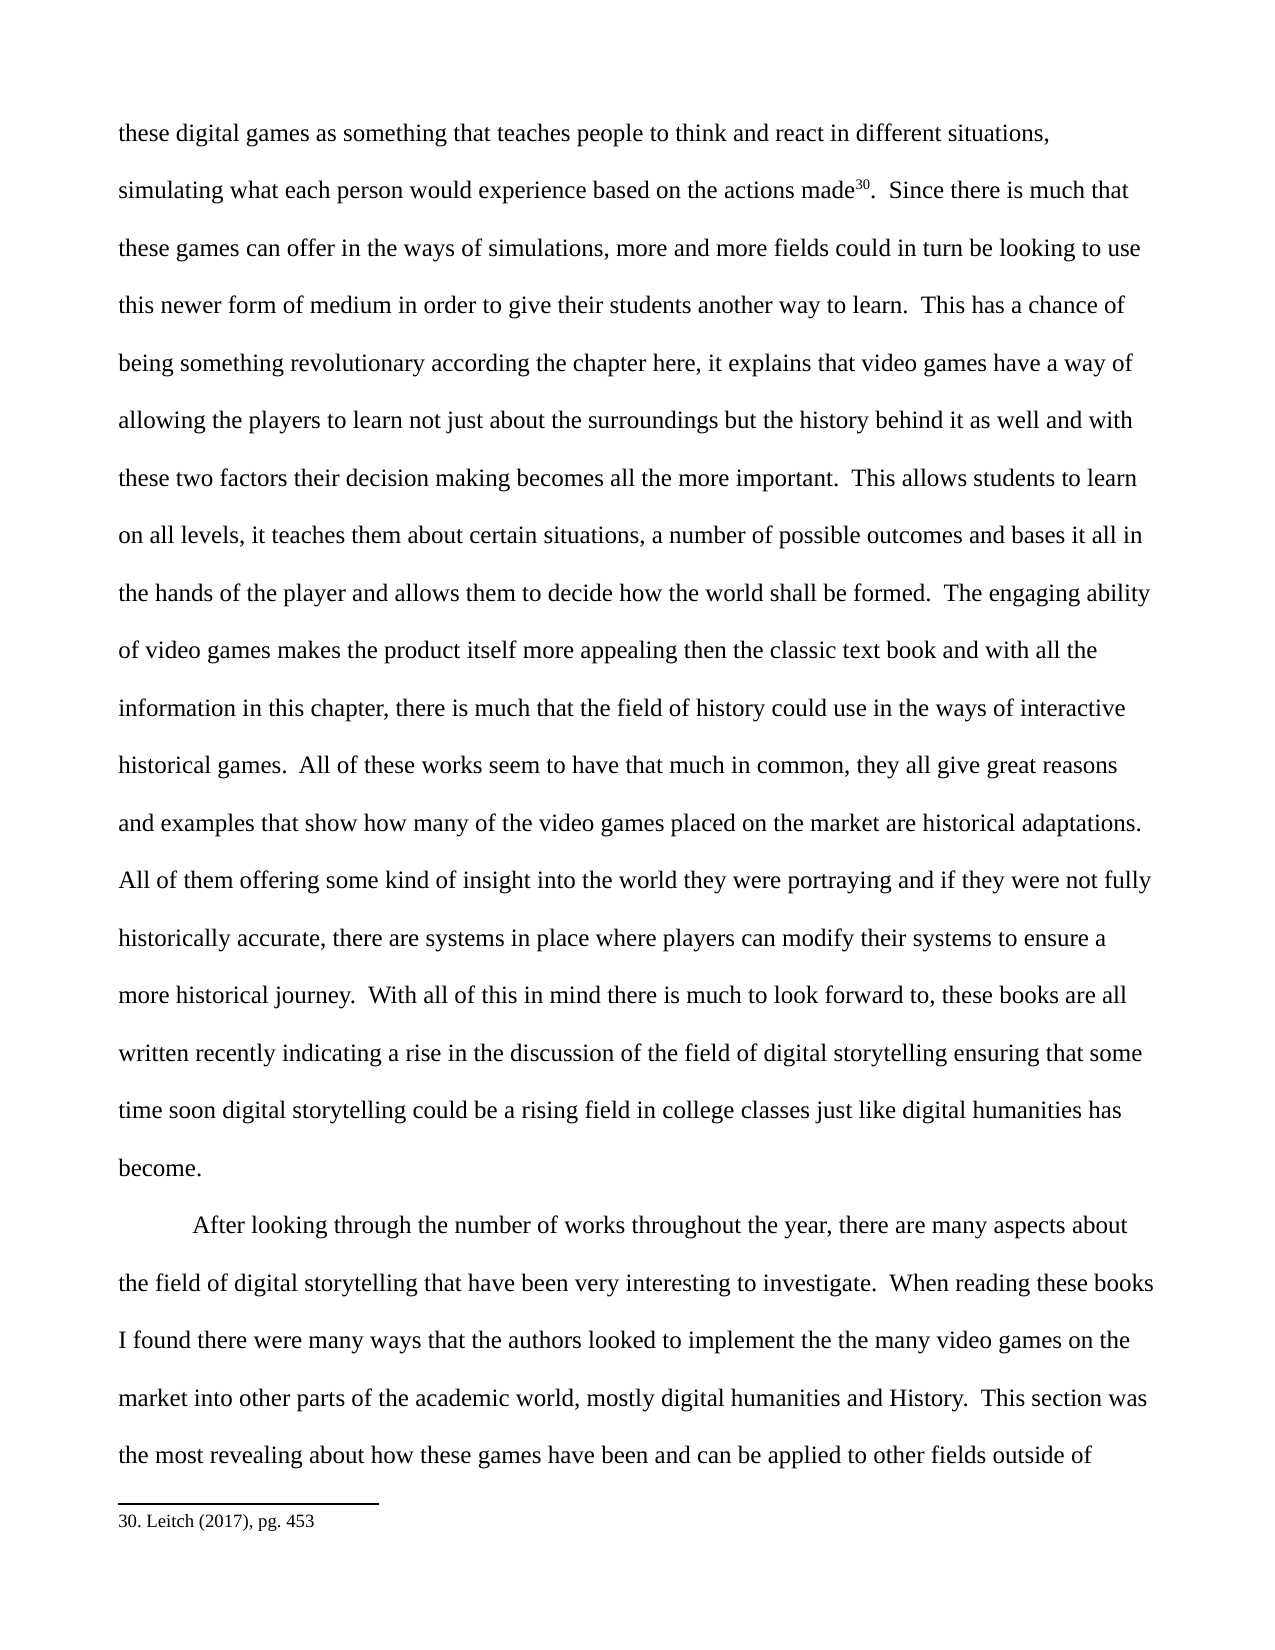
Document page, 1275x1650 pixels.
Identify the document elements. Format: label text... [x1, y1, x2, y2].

text After looking through the number of works throughout the year, there are many aspects about the field of digital storytelling that have been very interesting to investigate. When reading these books I found there were many ways that the authors looked to implement the the many video games on the market into other parts of the academic world, mostly digital humanities and History. This section was the most revealing about how these games have been and can be applied to other fields outside of [118, 1211, 1157, 1469]
text these digital games as something that teaches people to think and react in different situations, simulating what each person would experience based on the actions made. Since there is much that these games can offer in the ways of simulations, more and more fields could in turn be looking to use this newer form of medium in order to give their students another way to learn. This has a chance of being something revolutionary according the chapter here, it explains that video games have a way of allowing the players to learn not just about the surroundings but the history behind it as well and with these two factors their decision making becomes all the more important. This allows students to learn on all levels, it teaches them about certain situations, a number of possible outcomes and bases it all in the hands of the player and allows them to decide how the world shall be formed. The engaging ability of video games makes the product itself more appealing then the classic text book and with all the information in this chapter, there is much that the field of history could use in the ways of interactive historical games. All of these works seem to have that much in common, they all give great reasons and examples that show how many of the video games placed on the market are historical adaptations. All of them offering some kind of insight into the world they were portraying and if they were not fully historically accurate, there are systems in place where players can modify their systems to ensure a more historical journey. With all of this in mind there is much to look forward to, these books are all written recently indicating a rise in the discussion of the field of digital storytelling ensuring that some time soon digital storytelling could be a rising field in college classes just like digital humanities has become. [118, 118, 1157, 1182]
text . Leitch (2017), pg. 453 [118, 1510, 1157, 1532]
